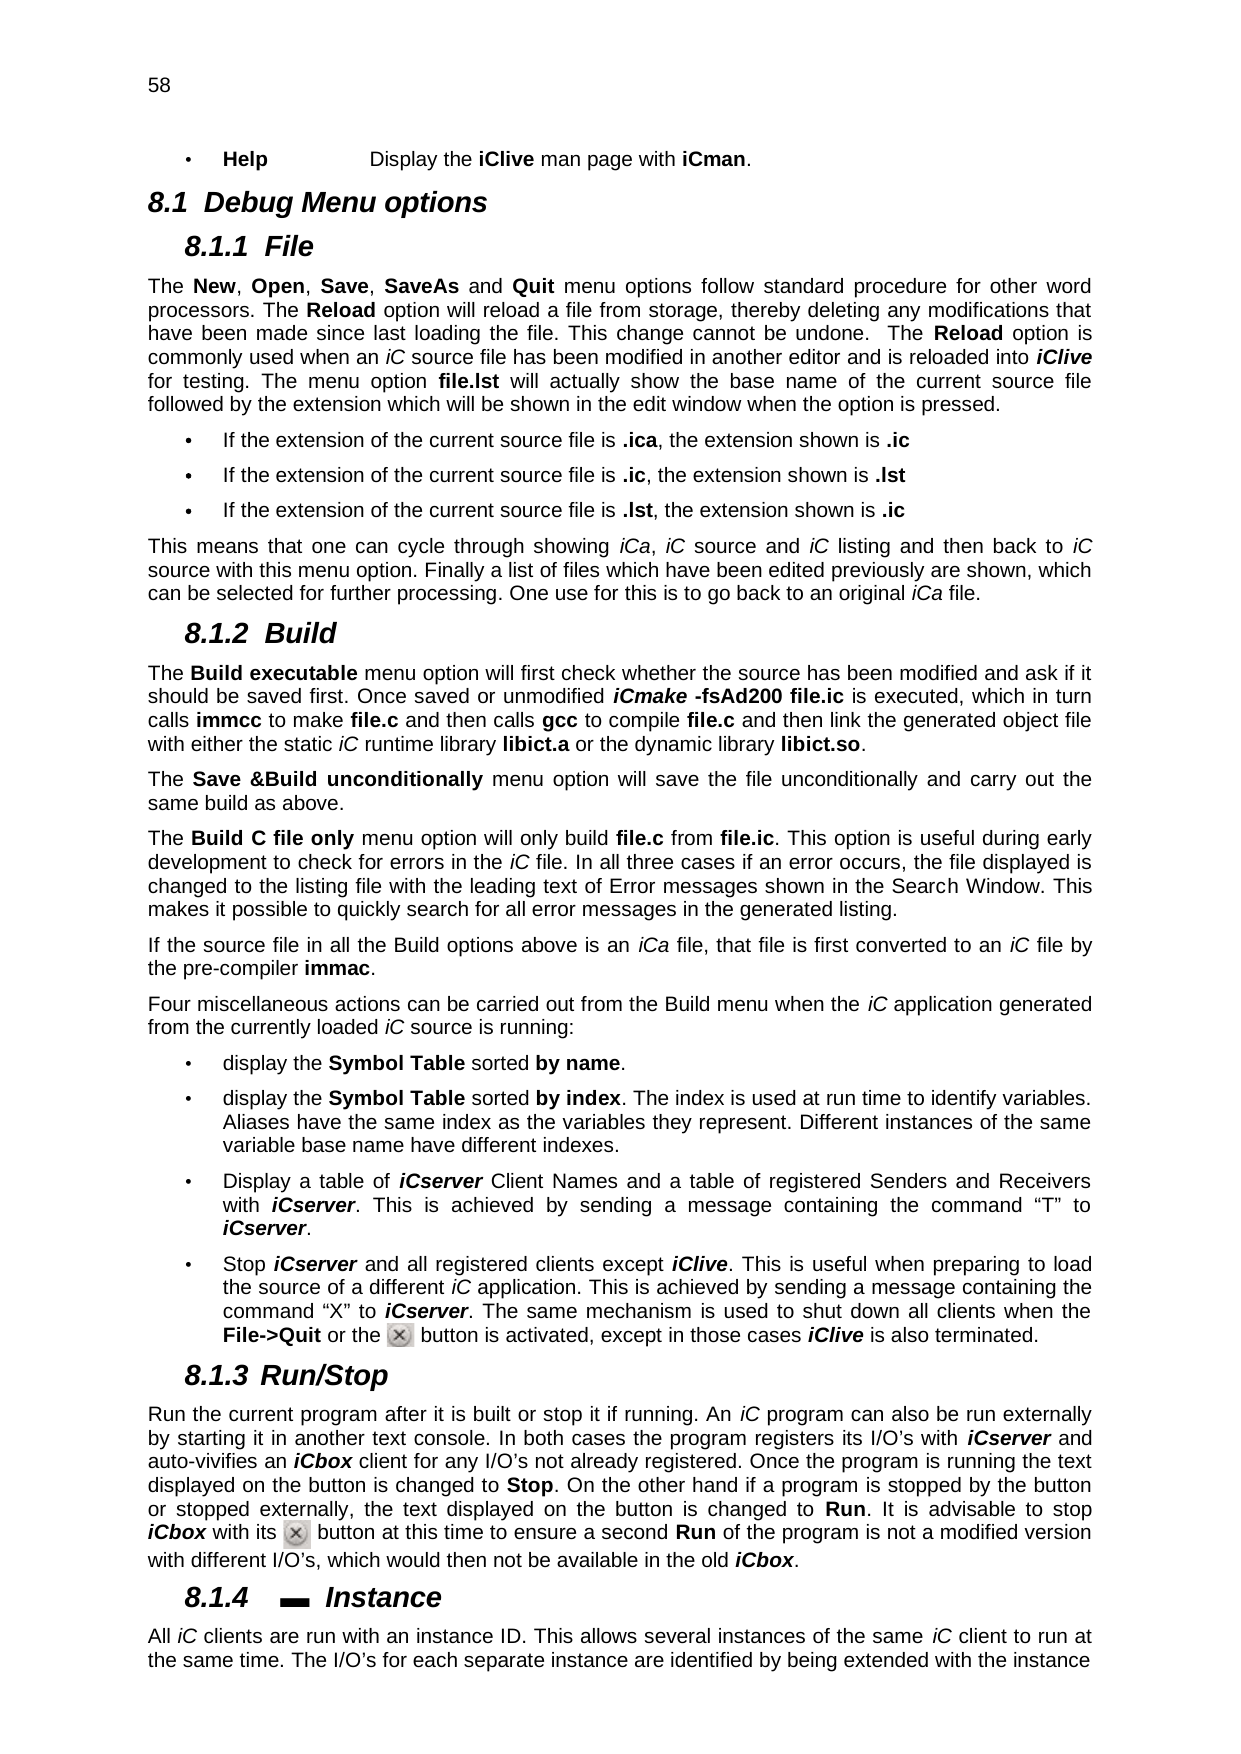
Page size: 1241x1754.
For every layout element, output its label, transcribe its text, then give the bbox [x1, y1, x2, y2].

picture [283, 1520, 311, 1549]
text If the source file in all the Build options above is an iCa file, that file is first converted to an iC file by the pre-compiler immac. [148, 933, 1092, 981]
subtitle ▬ Instance [184, 1581, 1092, 1613]
subtitle Build [184, 617, 1092, 650]
picture [386, 1323, 415, 1347]
list If the extension of the current source file is .ica, the extension shown is .ic [185, 428, 1092, 452]
list If the extension of the current source file is .ic, the extension shown is .lst [185, 464, 1092, 487]
list display the Symbol Table sorted by name. [185, 1051, 1092, 1075]
text Four miscellaneous actions can be carried out from the Build menu when the iC application generated from the currently loaded iC source is running: [148, 992, 1092, 1039]
text The Save &Build unconditionally menu option will save the file unconditionally and carry out the same build as above. [148, 768, 1092, 815]
text All iC clients are run with an instance ID. This allows several instances of the same iC client to run at the same time. The I/O’s for each separate instance are identified by being extended with the instance [148, 1625, 1092, 1672]
list display the Symbol Table sorted by index. The index is used at run time to identify variables. Aliases have the same index as the variables they represent. Different instances of the same variable base name have different indexes. [185, 1087, 1092, 1158]
list Help Display the iClive man page with iCman. [185, 148, 1092, 171]
list If the extension of the current source file is .lst, the extension shown is .ic [185, 499, 1092, 523]
text Run the current program after it is built or stop it if running. An iC program can also be run externally by starting it in another text console. In both cases the program registers its I/O’s with iCserver and auto-vivifies an iCbox client for any I/O’s not already registered. Once the program is running the text displayed on the button is changed to Stop. On the other hand if a program is stopped by the button or stopped externally, the text displayed on the button is changed to Run. It is advisable to stop iCbox with its button at this time to ensure a second Run of the program is not a modified version with different I/O’s, which would then not be available in the old iCbox. [148, 1403, 1092, 1572]
text The New, Open, Save, SaveAs and Quit menu options follow standard procedure for other word processors. The Reload option will reload a file from storage, thereby deleting any modifications that have been made since last loading the file. This change cannot be undone. The Reload option is commonly used when an iC source file has been modified in another editor and is reloaded into iClive for testing. The menu option file.lst will actually show the base name of the current source file followed by the extension which will be shown in the edit window when the option is pressed. [148, 274, 1092, 416]
text The Build C file only menu option will only build file.c from file.ic. This option is useful during early development to check for errors in the iC file. In all three cases if an error occurs, the file displayed is changed to the listing file with the leading text of Error messages shown in the Search Window. This makes it possible to quickly search for all error messages in the generated listing. [148, 827, 1092, 921]
list Display a table of iCserver Client Names and a table of registered Senders and Receivers with iCserver. This is achieved by sending a message containing the command “T” to iCserver. [185, 1169, 1092, 1240]
subtitle Debug Menu options [148, 186, 1092, 218]
subtitle File [184, 230, 1092, 263]
subtitle Run/Stop [184, 1358, 1092, 1391]
list Stop iCserver and all registered clients except iClive. This is useful when preparing to load the source of a different iC application. This is achieved by sending a message containing the command “X” to iCserver. The same mechanism is used to shut down all clients when the File->Quit or the button is activated, except in those cases iClive is also terminated. [185, 1252, 1092, 1347]
text This means that one can cycle through showing iCa, iC source and iC listing and then back to iC source with this menu option. Finally a list of files which have been edited previously are shown, which can be selected for further processing. One use for this is to go back to an original iCa file. [148, 534, 1092, 605]
text The Build executable menu option will first check whether the source has been modified and ask if it should be saved first. Once saved or unmodified iCmake -fsAd200 file.ic is executed, which in turn calls immcc to make file.c and then calls gcc to compile file.c and then link the generated object file with either the static iC runtime library libict.a or the dynamic library libict.so. [148, 661, 1092, 756]
